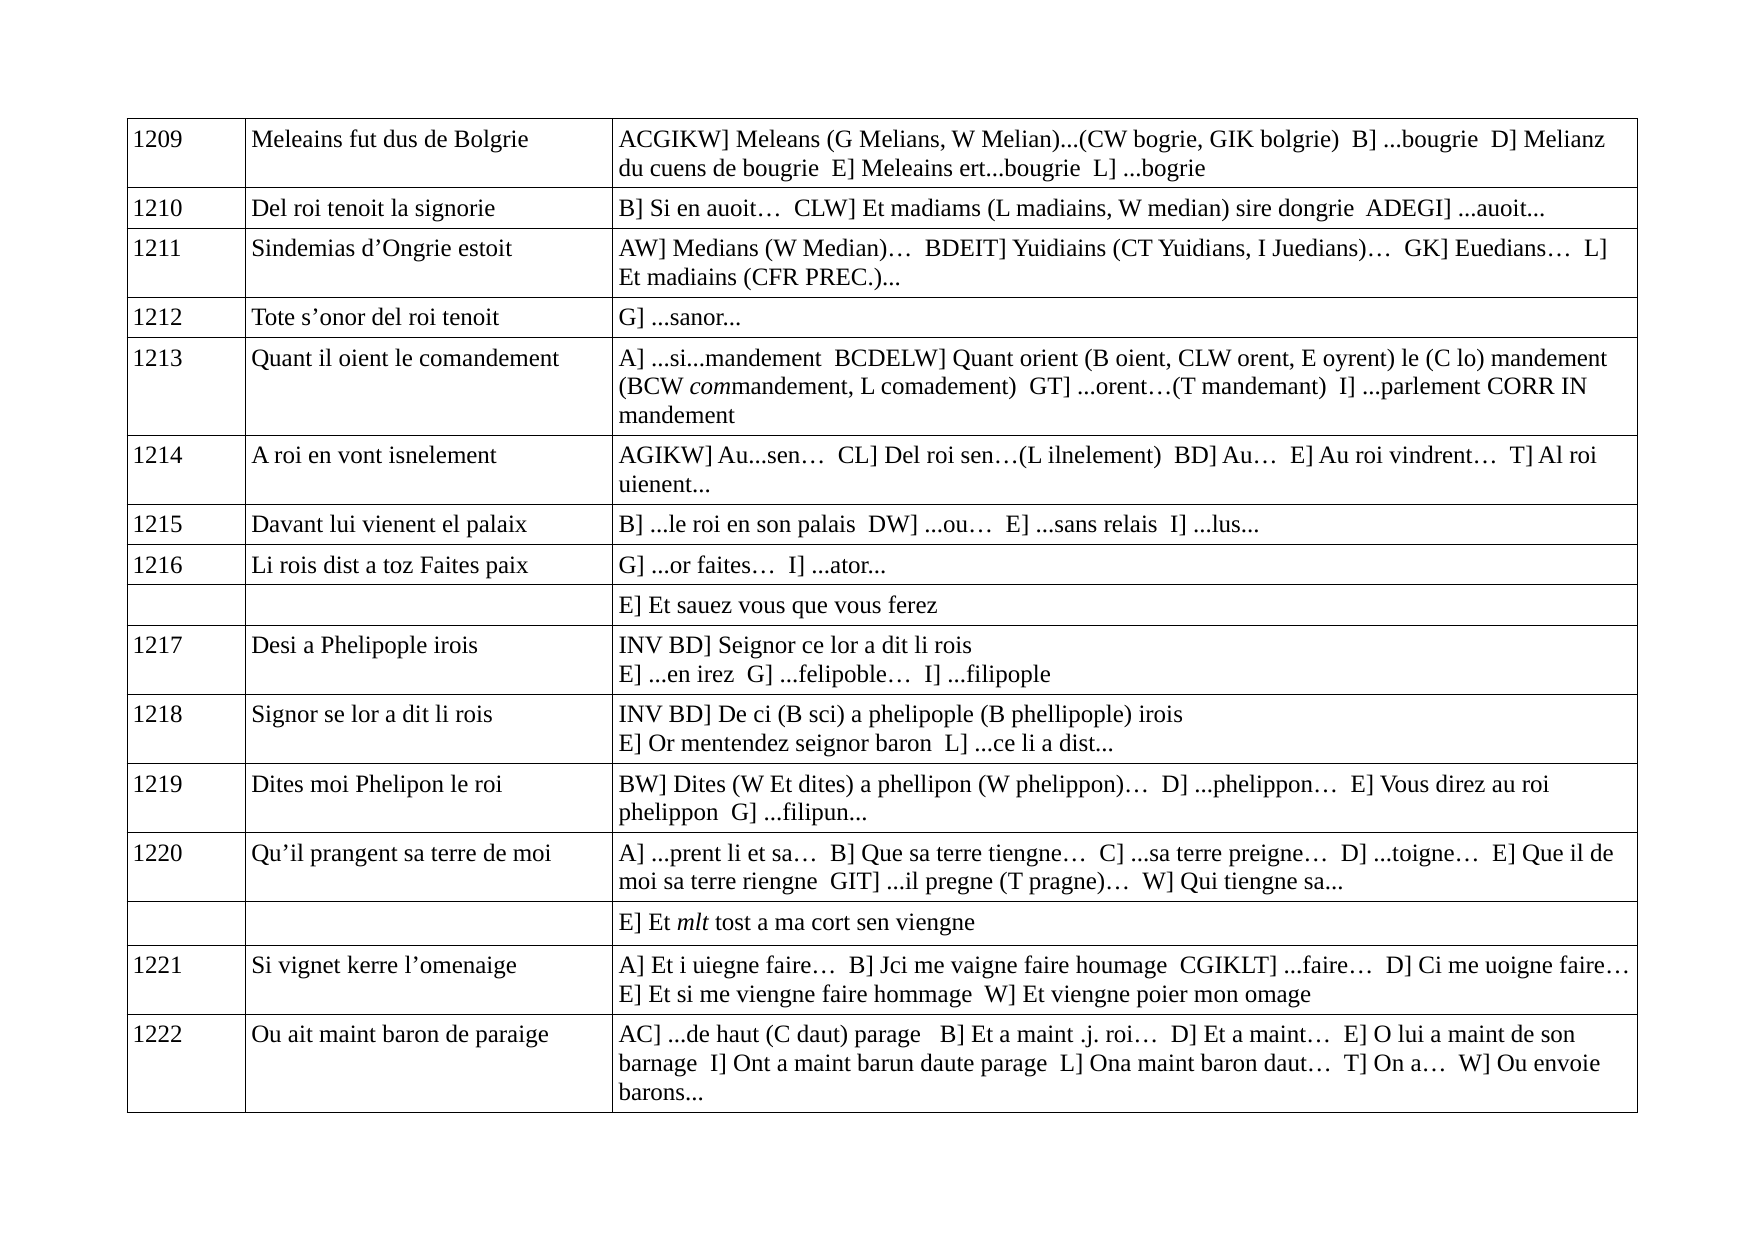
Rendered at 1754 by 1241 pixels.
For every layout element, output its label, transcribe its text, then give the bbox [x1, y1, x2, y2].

table_cell 1214 [128, 436, 245, 504]
table_cell 1217 [128, 626, 245, 694]
table_cell Desi a Phelipople irois [246, 626, 612, 694]
table_cell Li rois dist a toz Faites paix [246, 545, 612, 584]
table_cell 1209 [128, 119, 245, 187]
table_cell 1211 [128, 229, 245, 297]
table_cell AC] ...de haut (C daut) parage B] Et a maint .j. roi… D] Et a maint… E] O lui a maint de son barnage I] Ont a maint barun daute parage L] Ona maint baron daut… T] On a… W] Ou envoie barons... [613, 1015, 1637, 1112]
table_cell ACGIKW] Meleans (G Melians, W Melian)...(CW bogrie, GIK bolgrie) B] ...bougrie D] Melianz du cuens de bougrie E] Meleains ert...bougrie L] ...bogrie [613, 119, 1637, 187]
table_cell B] Si en auoit… CLW] Et madiams (L madiains, W median) sire dongrie ADEGI] ...auoit... [613, 188, 1637, 227]
table_cell G] ...sanor... [613, 298, 1637, 337]
table_cell 1215 [128, 505, 245, 544]
table_cell Del roi tenoit la signorie [246, 188, 612, 227]
table_cell G] ...or faites… I] ...ator... [613, 545, 1637, 584]
table_cell [246, 585, 612, 625]
table_cell INV BD] De ci (B sci) a phelipople (B phellipople) irois E] Or mentendez seignor baron L] ...ce li a dist... [613, 695, 1637, 763]
table_cell A] ...si...mandement BCDELW] Quant orient (B oient, CLW orent, E oyrent) le (C lo) mandement (BCW commandement, L comadement) GT] ...orent…(T mandemant) I] ...parlement CORR IN mandement [613, 338, 1637, 435]
table_cell Ou ait maint baron de paraige [246, 1015, 612, 1112]
table_cell 1221 [128, 946, 245, 1014]
table_cell 1210 [128, 188, 245, 227]
table_cell Si vignet kerre l’omenaige [246, 946, 612, 1014]
table_cell [128, 902, 245, 945]
table_cell Meleains fut dus de Bolgrie [246, 119, 612, 187]
table_cell AW] Medians (W Median)… BDEIT] Yuidiains (CT Yuidians, I Juedians)… GK] Euedians… L] Et madiains (CFR PREC.)... [613, 229, 1637, 297]
table_cell INV BD] Seignor ce lor a dit li rois E] ...en irez G] ...felipoble… I] ...filipople [613, 626, 1637, 694]
table_cell A] ...prent li et sa… B] Que sa terre tiengne… C] ...sa terre preigne… D] ...toigne… E] Que il de moi sa terre riengne GIT] ...il pregne (T pragne)… W] Qui tiengne sa... [613, 833, 1637, 901]
table_cell Quant il oient le comandement [246, 338, 612, 435]
table_cell B] ...le roi en son palais DW] ...ou… E] ...sans relais I] ...lus... [613, 505, 1637, 544]
table_cell 1213 [128, 338, 245, 435]
table_cell 1212 [128, 298, 245, 337]
table_cell Davant lui vienent el palaix [246, 505, 612, 544]
table_cell Dites moi Phelipon le roi [246, 764, 612, 832]
table_cell Signor se lor a dit li rois [246, 695, 612, 763]
table_cell [128, 585, 245, 625]
table_cell 1218 [128, 695, 245, 763]
table_cell 1219 [128, 764, 245, 832]
table_cell [246, 902, 612, 945]
table_cell A] Et i uiegne faire… B] Jci me vaigne faire houmage CGIKLT] ...faire… D] Ci me uoigne faire… E] Et si me viengne faire hommage W] Et viengne poier mon omage [613, 946, 1637, 1014]
table_cell BW] Dites (W Et dites) a phellipon (W phelippon)… D] ...phelippon… E] Vous direz au roi phelippon G] ...filipun... [613, 764, 1637, 832]
table_cell Tote s’onor del roi tenoit [246, 298, 612, 337]
table_cell A roi en vont isnelement [246, 436, 612, 504]
table_cell Sindemias d’Ongrie estoit [246, 229, 612, 297]
table_cell AGIKW] Au...sen… CL] Del roi sen…(L ilnelement) BD] Au… E] Au roi vindrent… T] Al roi uienent... [613, 436, 1637, 504]
table_cell 1222 [128, 1015, 245, 1112]
table_cell 1220 [128, 833, 245, 901]
table_cell 1216 [128, 545, 245, 584]
table_cell E] Et sauez vous que vous ferez [613, 585, 1637, 625]
table_cell E] Et mlt tost a ma cort sen viengne [613, 902, 1637, 945]
table_cell Qu’il prangent sa terre de moi [246, 833, 612, 901]
